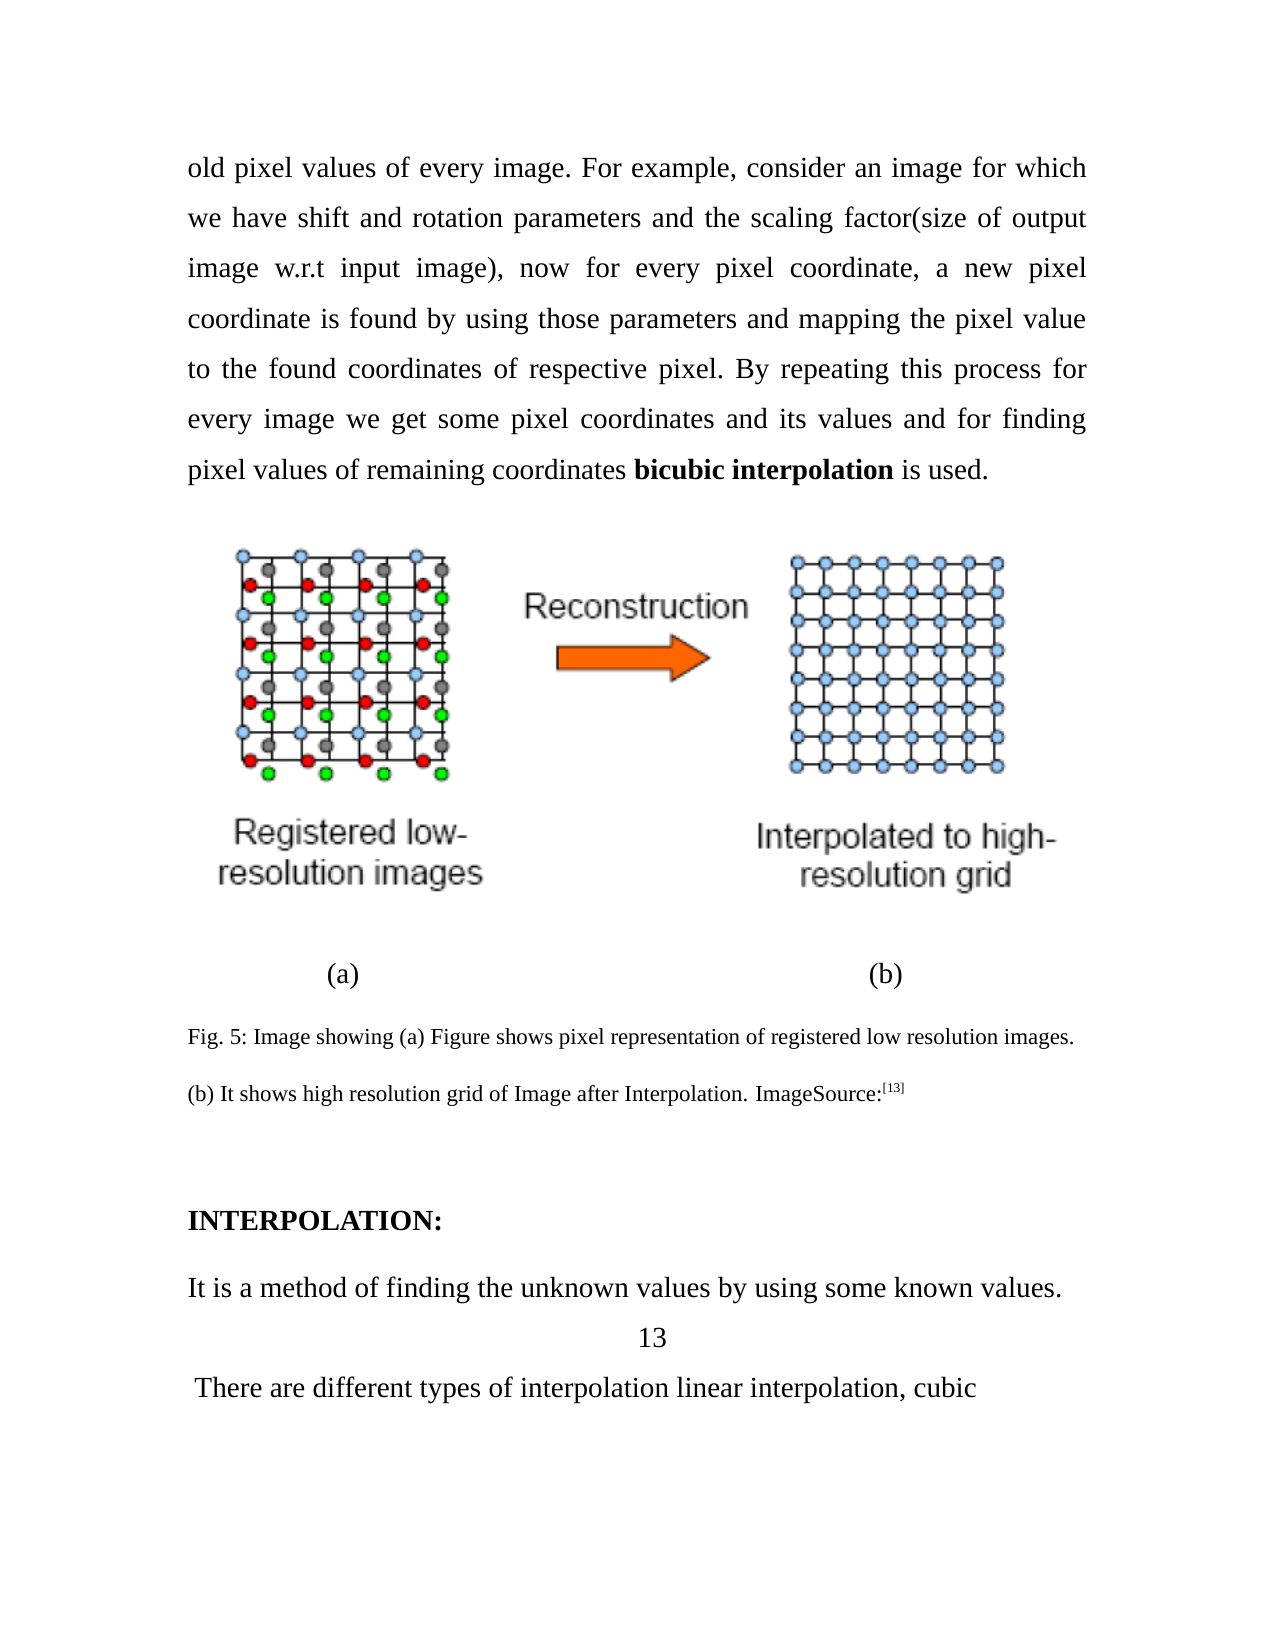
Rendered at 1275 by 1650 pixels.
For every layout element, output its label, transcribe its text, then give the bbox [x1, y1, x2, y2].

text INTERPOLATION: [187, 1203, 1087, 1236]
text It is a method of finding the unknown values by using some known values. [187, 1270, 1087, 1303]
text There are different types of interpolation linear interpolation, cubic [187, 1370, 1087, 1404]
list (b) [327, 956, 1087, 989]
text 13 [187, 1320, 1087, 1354]
picture [187, 502, 1088, 926]
text old pixel values of every image. For example, consider an image for which we have shift and rotation parameters and the scaling factor(size of output image w.r.t input image), now for every pixel coordinate, a new pixel coordinate is found by using those parameters and mapping the pixel value to the found coordinates of respective pixel. By repeating this process for every image we get some pixel coordinates and its values and for finding pixel values of remaining coordinates bicubic interpolation is used. [187, 150, 1087, 485]
text Fig. 5: Image showing (a) Figure shows pixel representation of registered low resolution images. (b) It shows high resolution grid of Image after Interpolation. ImageSource:[13] [187, 1023, 1087, 1107]
